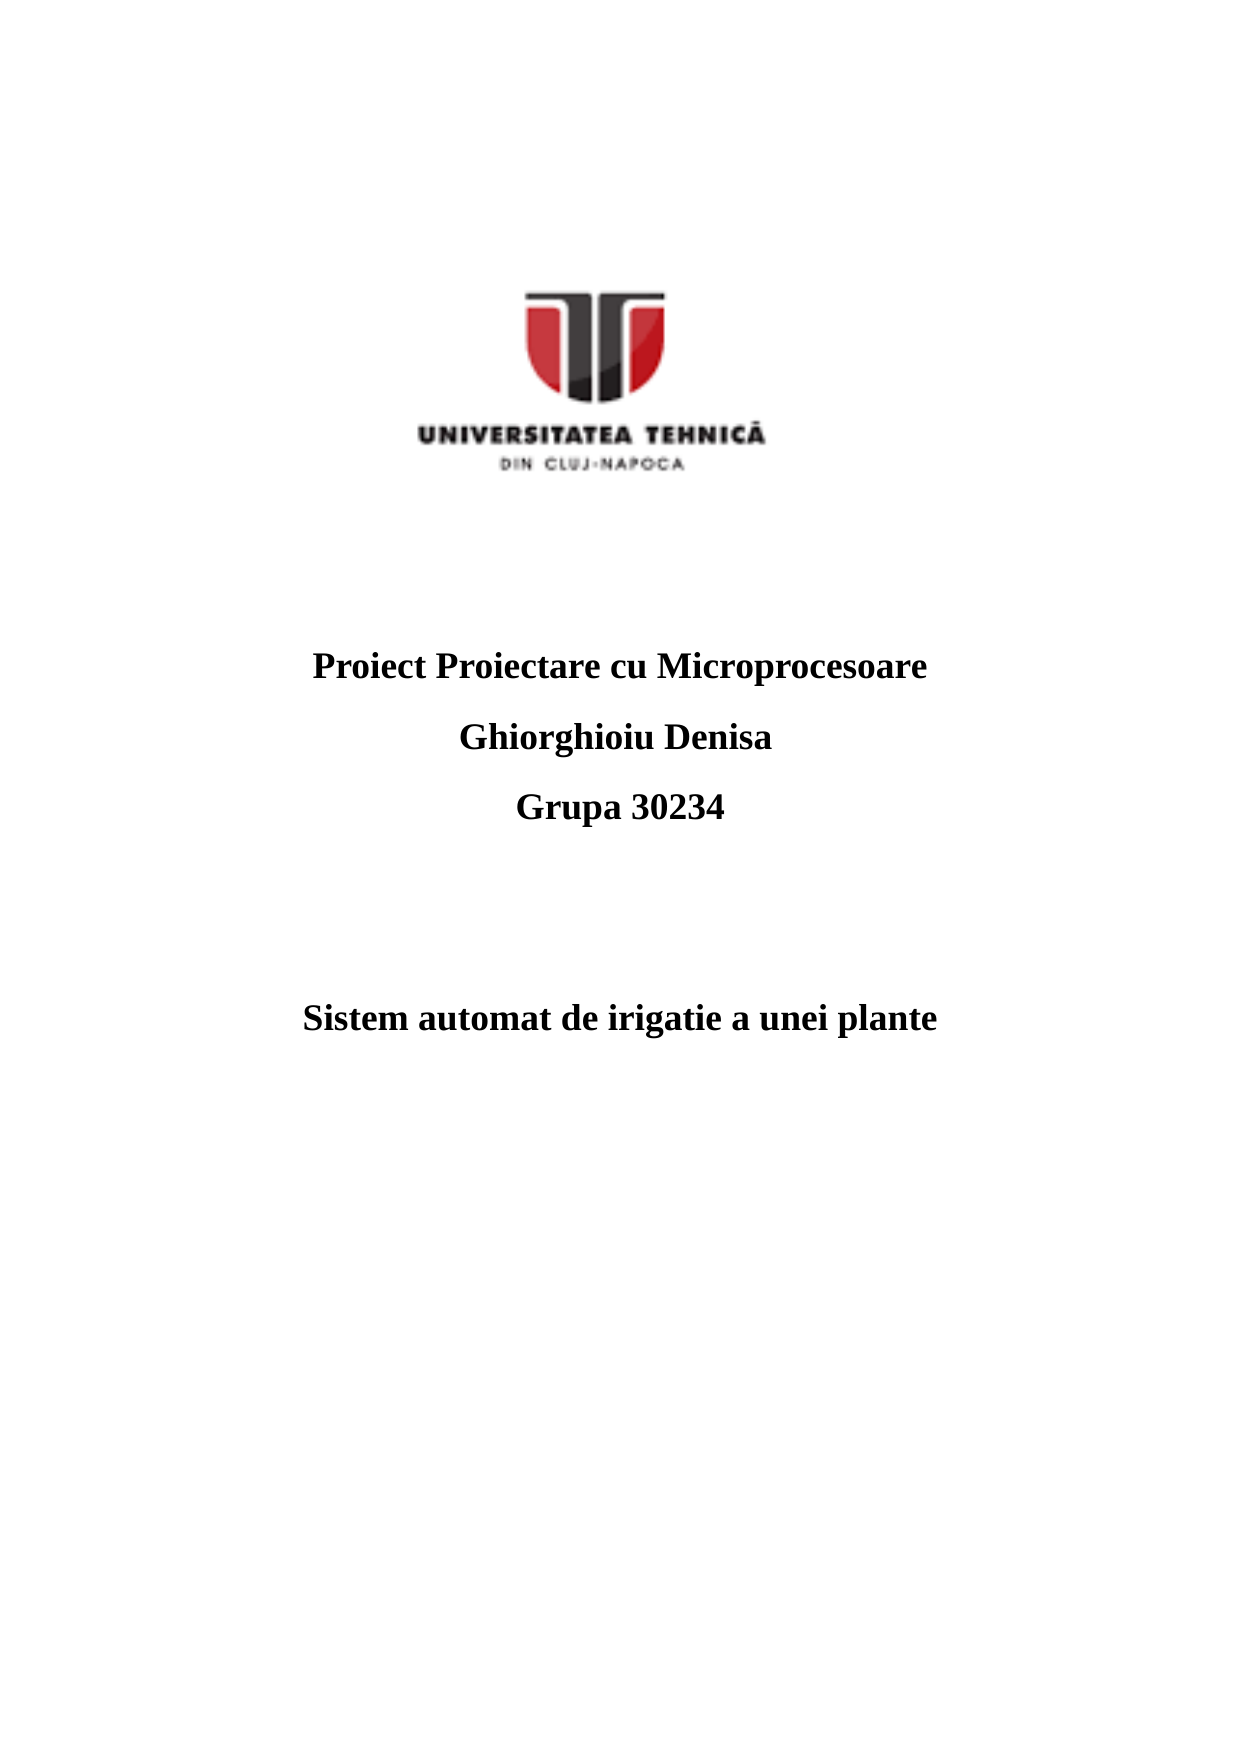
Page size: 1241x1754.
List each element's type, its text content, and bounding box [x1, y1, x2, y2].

text Proiect Proiectare cu Microprocesoare [148, 644, 1093, 687]
text Grupa 30234 [148, 784, 1093, 828]
text Sistem automat de irigatie a unei plante [148, 996, 1093, 1039]
text Ghiorghioiu Denisa [148, 714, 1093, 757]
